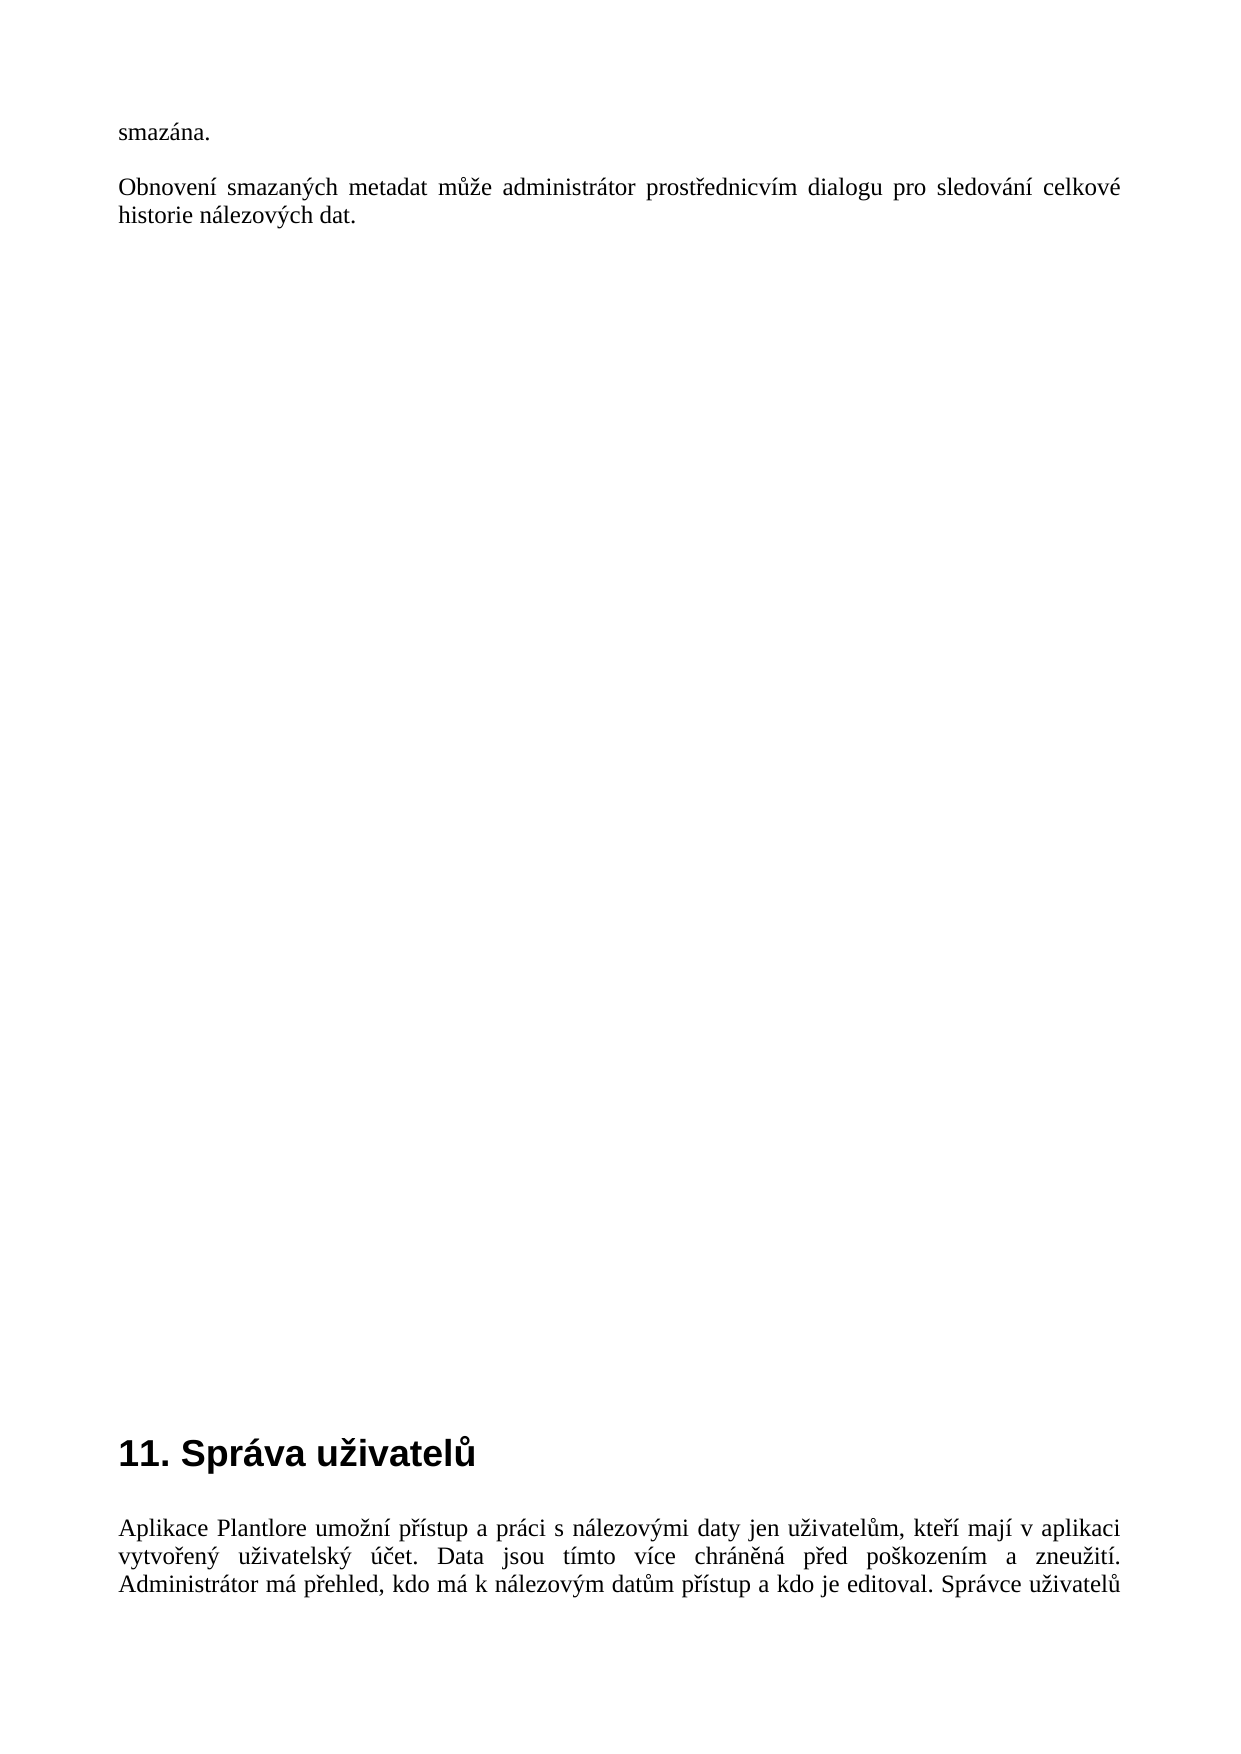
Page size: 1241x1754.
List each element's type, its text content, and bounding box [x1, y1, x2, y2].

text Aplikace Plantlore umožní přístup a práci s nálezovými daty jen uživatelům, kteří mají v aplikaci vytvořený uživatelský účet. Data jsou tímto více chráněná před poškozením a zneužití. Administrátor má přehled, kdo má k nálezovým datům přístup a kdo je editoval. Správce uživatelů [118, 1487, 1122, 1598]
text smazána. Obnovení smazaných metadat může administrátor prostřednicvím dialogu pro sledování celkové historie nálezových dat. [118, 118, 1122, 229]
subtitle 11. Správa uživatelů [118, 1432, 1122, 1474]
